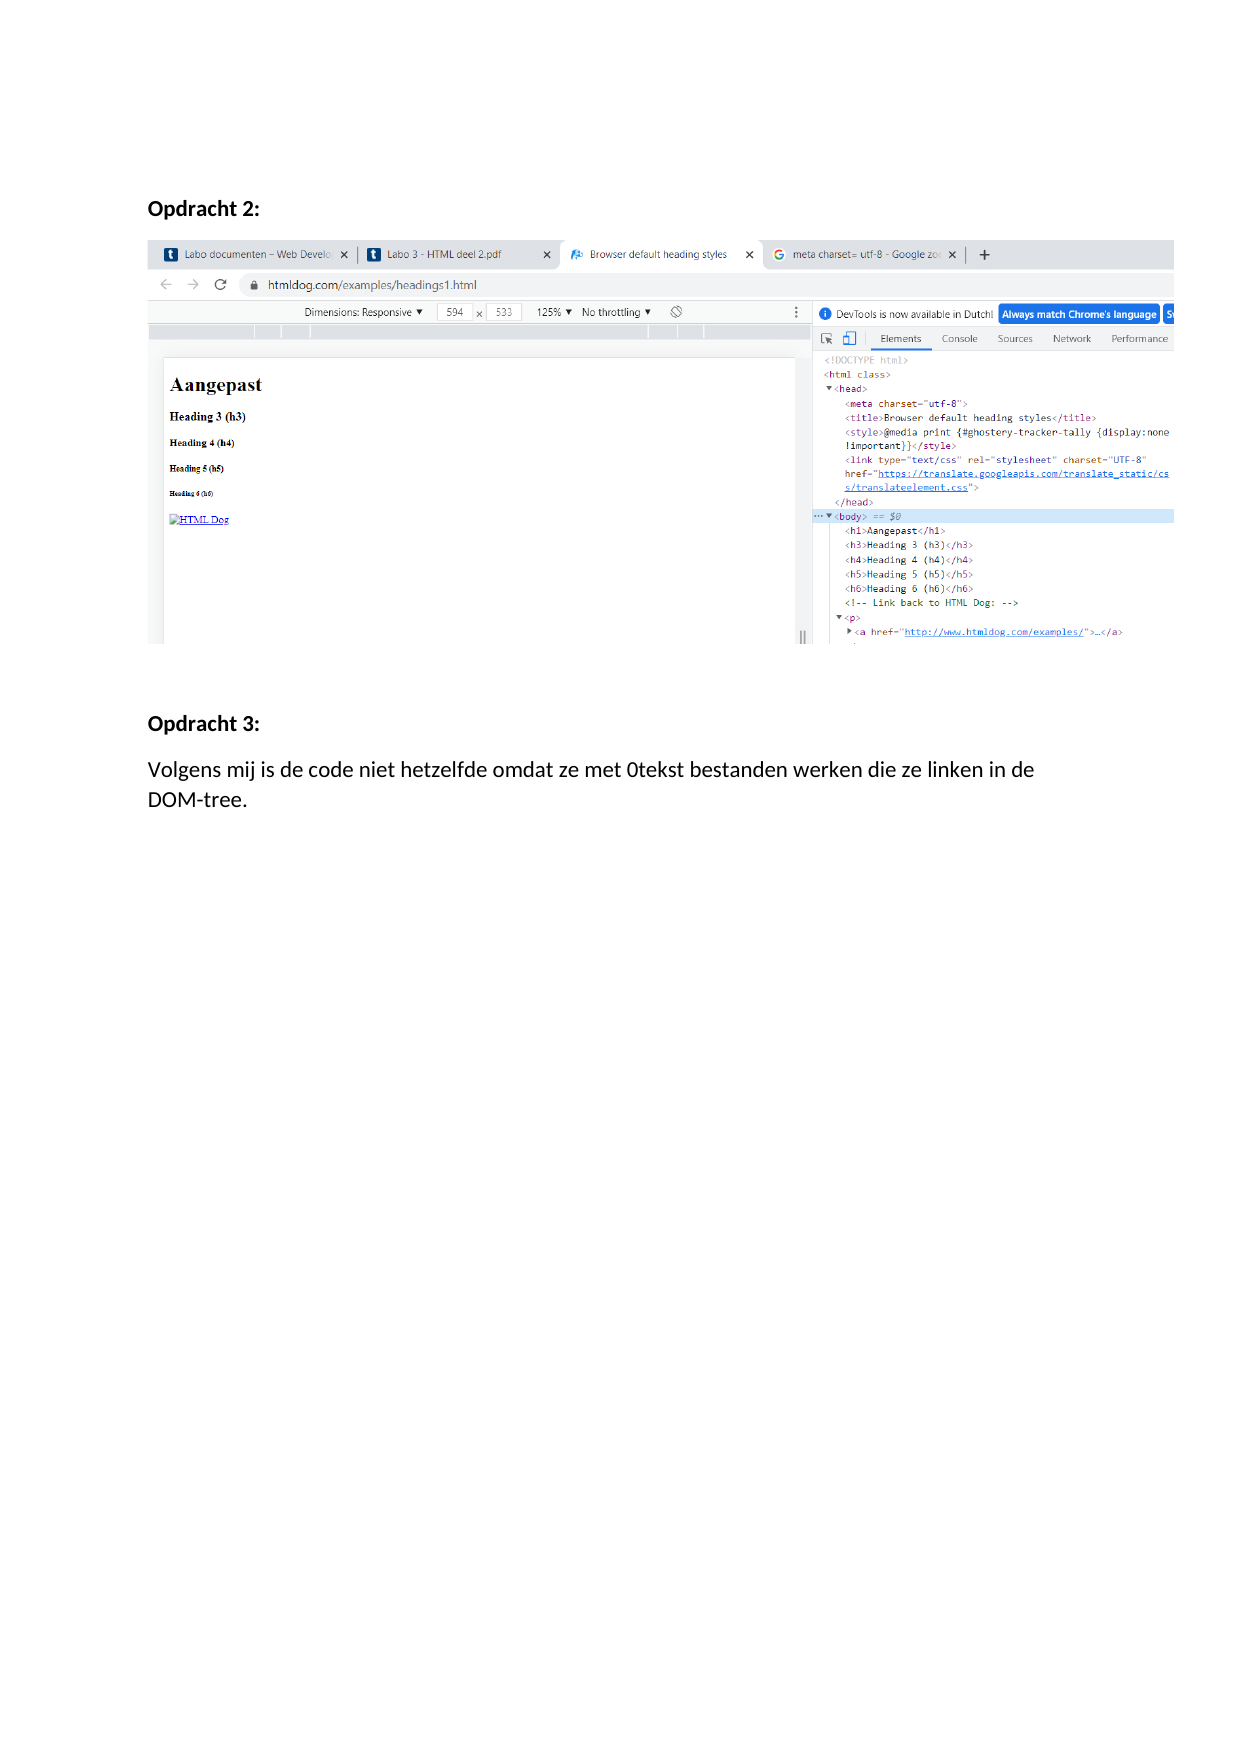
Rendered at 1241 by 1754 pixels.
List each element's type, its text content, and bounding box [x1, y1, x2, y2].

text Opdracht 2: [148, 194, 1093, 222]
text Opdracht 3: [148, 709, 1093, 737]
text Volgens mij is de code niet hetzelfde omdat ze met 0tekst bestanden werken die ze linken in de DOM-tree. [148, 755, 1093, 813]
